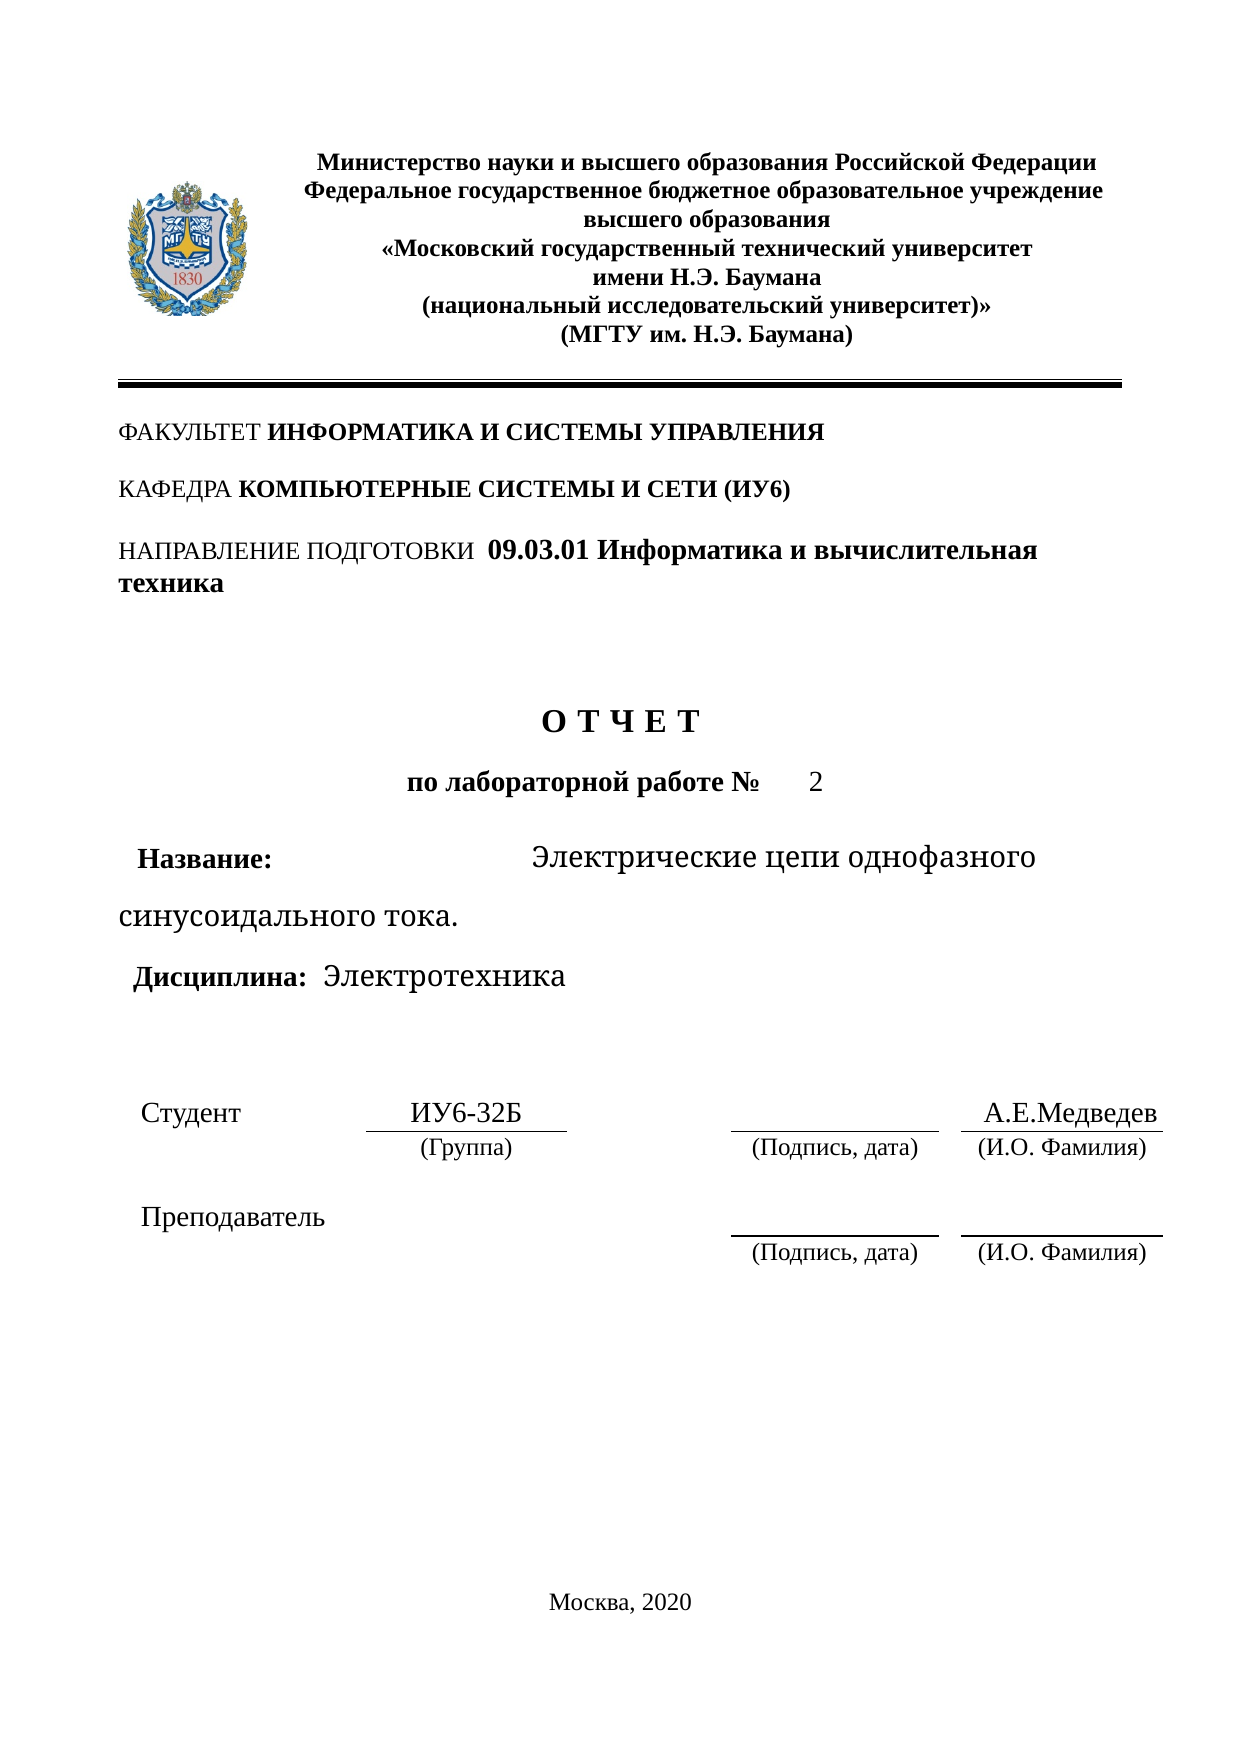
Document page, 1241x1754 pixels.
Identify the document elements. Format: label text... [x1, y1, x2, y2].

picture [127, 181, 248, 318]
table_cell [578, 1200, 719, 1237]
table_cell [578, 1237, 719, 1270]
table_cell [129, 1166, 354, 1199]
table_cell [578, 1133, 719, 1166]
table_cell [354, 1166, 578, 1199]
table_header [118, 147, 266, 348]
table_header Министерство науки и высшего образования Российской Федерации Федеральное государственное бюджетное образовательное учреждение высшего образования «Московский государственный технический университет имени Н.Э. Баумана (национальный исследовательский университет)» (МГТУ им. Н.Э. Баумана) [266, 147, 1148, 348]
table_header ИУ6-32Б [354, 1095, 578, 1132]
table_cell (Подпись, дата) [720, 1237, 950, 1270]
table_cell [950, 1200, 1174, 1237]
table_header Студент [129, 1095, 354, 1132]
text Название: [137, 841, 286, 874]
table_cell [720, 1200, 950, 1237]
table_cell [354, 1237, 578, 1270]
table_cell (И.О. Фамилия) [950, 1133, 1174, 1166]
table_cell [129, 1133, 354, 1166]
table_cell [129, 1237, 354, 1270]
subtitle Отчет [118, 701, 1122, 739]
text НАПРАВЛЕНИЕ ПОДГОТОВКИ 09.03.01 Информатика и вычислительная техника [118, 532, 1122, 599]
text Москва, 2020 [118, 1587, 1122, 1615]
table_cell [578, 1166, 719, 1199]
table_header 2 [779, 764, 853, 798]
table_cell (Группа) [354, 1133, 578, 1166]
table_cell (И.О. Фамилия) [950, 1237, 1174, 1270]
table_header [578, 1095, 719, 1132]
subtitle Электрические цепи однофазного синусоидального тока. [118, 836, 1122, 935]
table_cell [950, 1166, 1174, 1199]
table_cell (Подпись, дата) [720, 1133, 950, 1166]
text Дисциплина: Электротехника [133, 955, 1122, 995]
table_header А.Е.Медведев [950, 1095, 1174, 1132]
text ФАКУЛЬТЕТ Информатика и системы управления [118, 417, 1122, 446]
table_header [720, 1095, 950, 1132]
table_cell Преподаватель [129, 1200, 354, 1237]
table_cell [354, 1200, 578, 1237]
text КАФЕДРА Компьютерные системы и сети (ИУ6) [118, 474, 1122, 503]
table_cell [720, 1166, 950, 1199]
